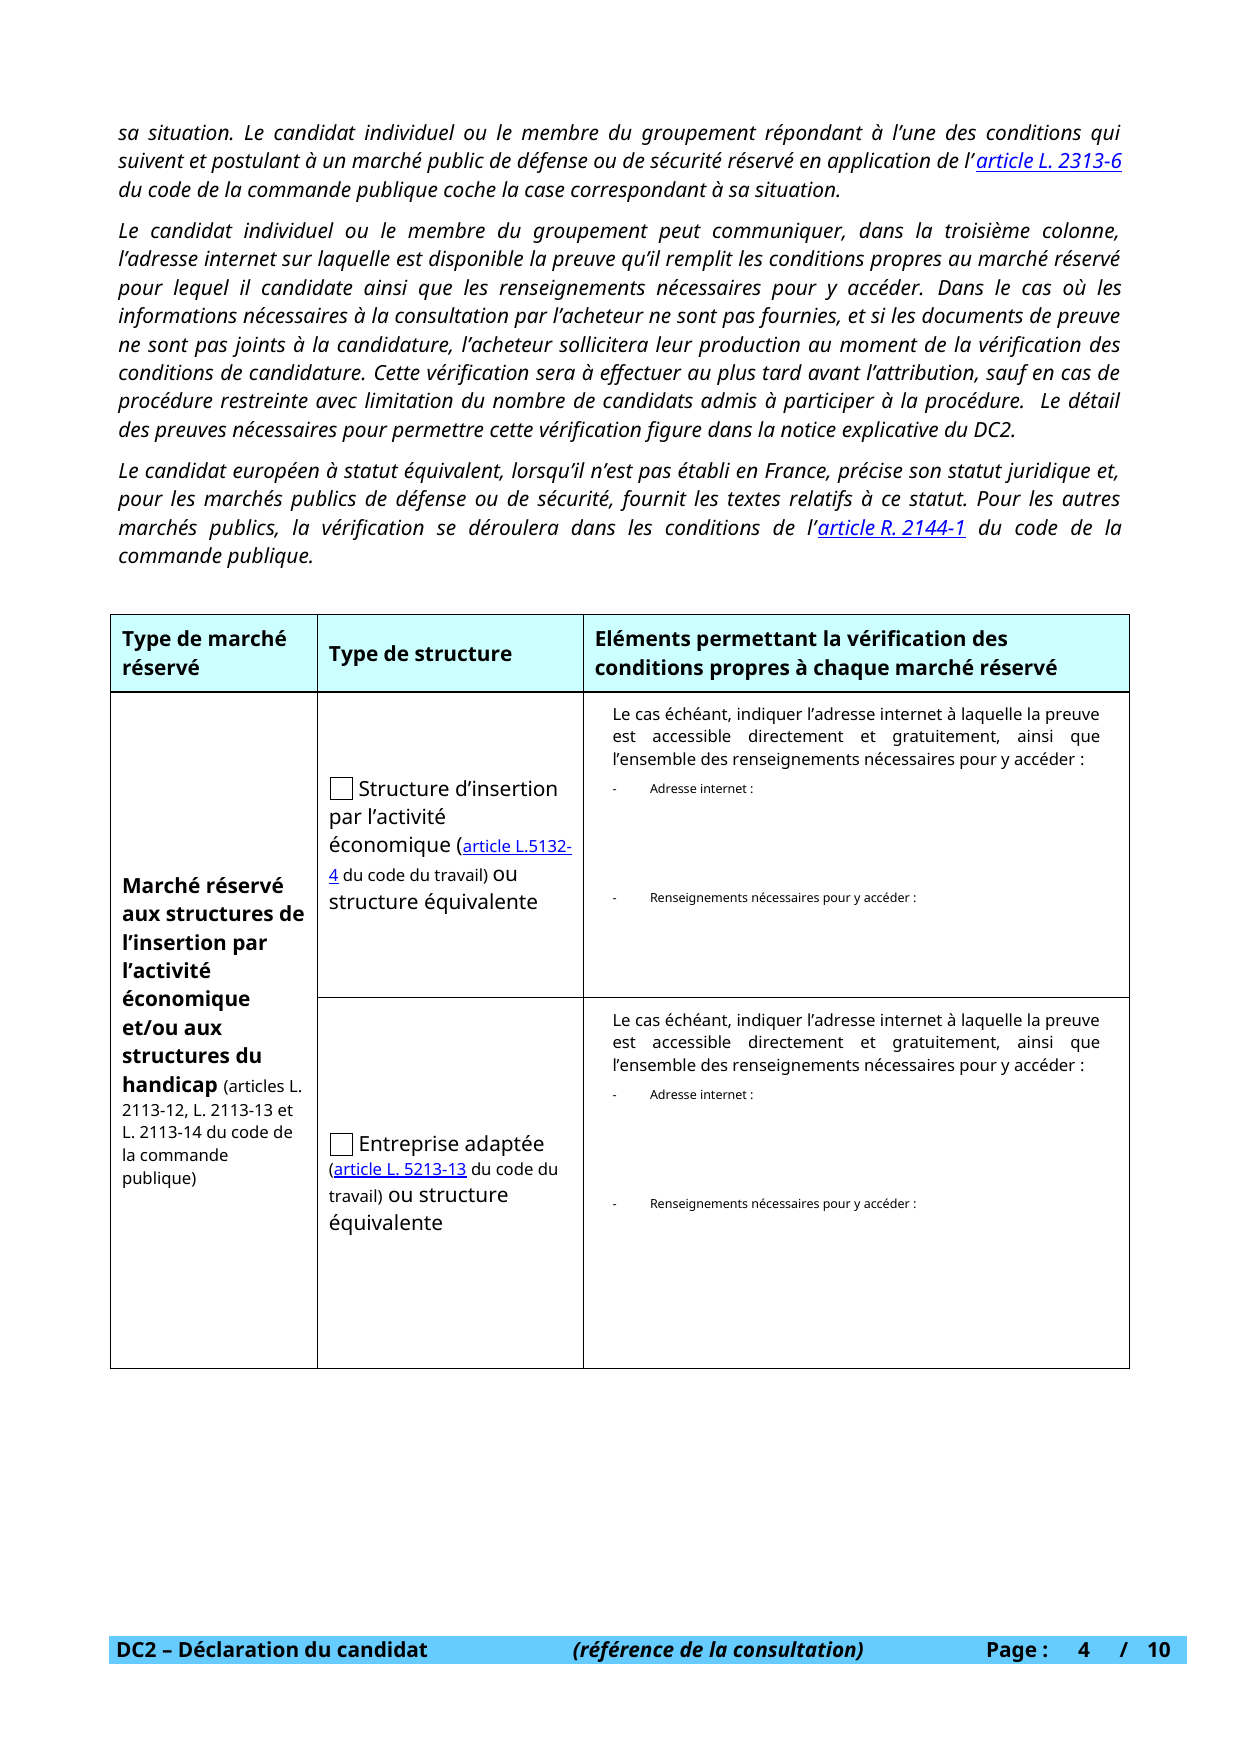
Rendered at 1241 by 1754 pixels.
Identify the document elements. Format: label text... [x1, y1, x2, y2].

text Le candidat européen à statut équivalent, lorsqu’il n’est pas établi en France, précise son statut juridique et, pour les marchés publics de défense ou de sécurité, fournit les textes relatifs à ce statut. Pour les autres marchés publics, la vérification se déroulera dans les conditions de l’article R. 2144-1 du code de la commande publique. [118, 456, 1122, 570]
text Le candidat individuel ou le membre du groupement peut communiquer, dans la troisième colonne, l’adresse internet sur laquelle est disponible la preuve qu’il remplit les conditions propres au marché réservé pour lequel il candidate ainsi que les renseignements nécessaires pour y accéder. Dans le cas où les informations nécessaires à la consultation par l’acheteur ne sont pas fournies, et si les documents de preuve ne sont pas joints à la candidature, l’acheteur sollicitera leur production au moment de la vérification des conditions de candidature. Cette vérification sera à effectuer au plus tard avant l’attribution, sauf en cas de procédure restreinte avec limitation du nombre de candidats admis à participer à la procédure. Le détail des preuves nécessaires pour permettre cette vérification figure dans la notice explicative du DC2. [118, 216, 1122, 443]
table_cell Le cas échéant, indiquer l’adresse internet à laquelle la preuve est accessible directement et gratuitement, ainsi que l’ensemble des renseignements nécessaires pour y accéder : Adresse internet : Renseignements nécessaires pour y accéder : [584, 693, 1129, 997]
text sa situation. Le candidat individuel ou le membre du groupement répondant à l’une des conditions qui suivent et postulant à un marché public de défense ou de sécurité réservé en application de l’article L. 2313-6 du code de la commande publique coche la case correspondant à sa situation. [118, 118, 1122, 203]
table_header Type de structure [318, 615, 583, 691]
table_cell Marché réservé aux structures de l’insertion par l’activité économique et/ou aux structures du handicap (articles L. 2113-12, L. 2113-13 et L. 2113-14 du code de la commande publique) [111, 693, 317, 1367]
table_header Eléments permettant la vérification des conditions propres à chaque marché réservé [584, 615, 1129, 691]
table_cell Le cas échéant, indiquer l’adresse internet à laquelle la preuve est accessible directement et gratuitement, ainsi que l’ensemble des renseignements nécessaires pour y accéder : Adresse internet : Renseignements nécessaires pour y accéder : [584, 998, 1129, 1367]
table_header Type de marché réservé [111, 615, 317, 691]
table_cell Structure d’insertion par l’activité économique (article L.5132-4 du code du travail) ou structure équivalente [318, 693, 583, 997]
table_cell Entreprise adaptée (article L. 5213-13 du code du travail) ou structure équivalente [318, 998, 583, 1367]
